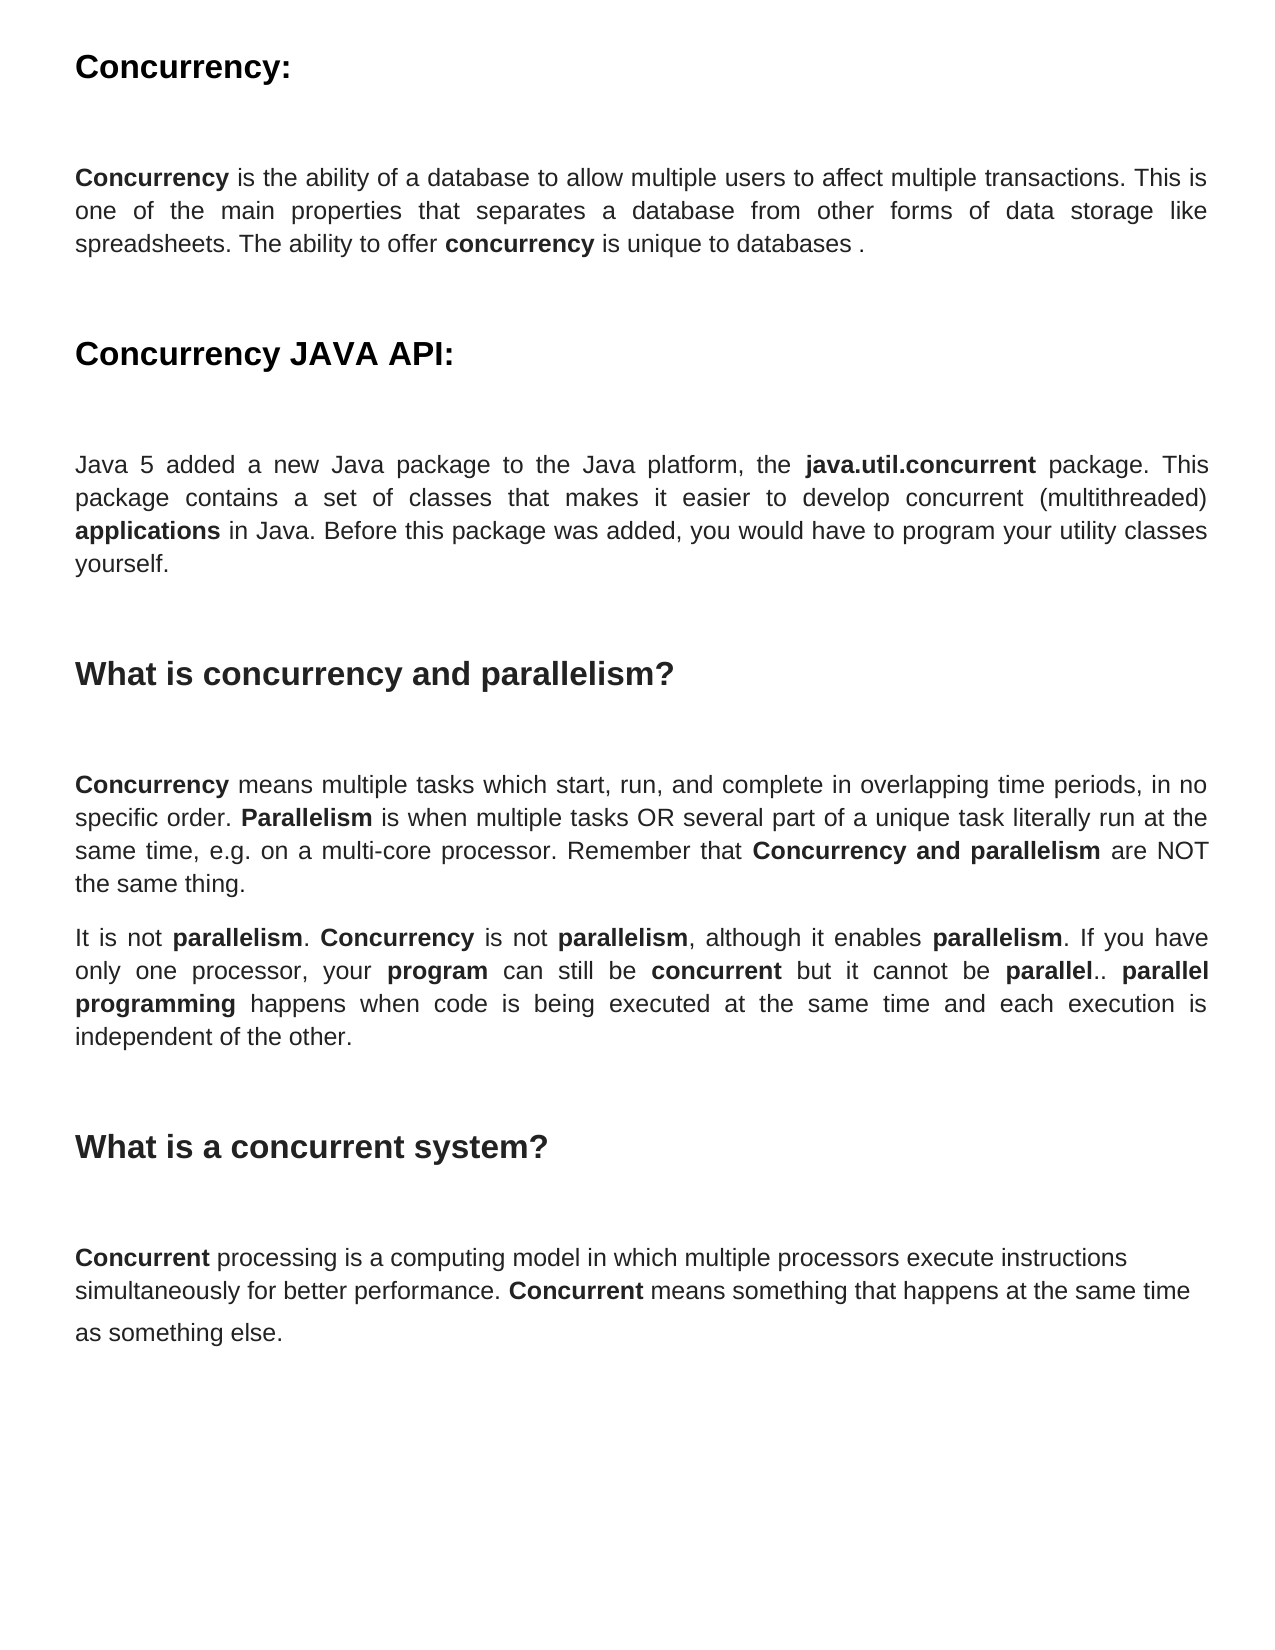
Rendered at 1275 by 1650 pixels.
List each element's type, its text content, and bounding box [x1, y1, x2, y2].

text What is concurrency and parallelism? [75, 654, 1209, 692]
text What is a concurrent system? [75, 1127, 1209, 1165]
text Concurrency means multiple tasks which start, run, and complete in overlapping time periods, in no specific order. Parallelism is when multiple tasks OR several part of a unique task literally run at the same time, e.g. on a multi-core processor. Remember that Concurrency and parallelism are NOT the same thing. [75, 770, 1209, 898]
text Concurrent processing is a computing model in which multiple processors execute instructions simultaneously for better performance. Concurrent means something that happens at the same time as something else. [75, 1243, 1209, 1349]
text Concurrency: [75, 47, 1209, 85]
text Concurrency is the ability of a database to allow multiple users to affect multiple transactions. This is one of the main properties that separates a database from other forms of data storage like spreadsheets. The ability to offer concurrency is unique to databases . [75, 163, 1209, 258]
text Concurrency JAVA API: [75, 334, 1209, 372]
text Java 5 added a new Java package to the Java platform, the java.util.concurrent package. This package contains a set of classes that makes it easier to develop concurrent (multithreaded) applications in Java. Before this package was added, you would have to program your utility classes yourself. [75, 450, 1209, 578]
text It is not parallelism. Concurrency is not parallelism, although it enables parallelism. If you have only one processor, your program can still be concurrent but it cannot be parallel.. parallel programming happens when code is being executed at the same time and each execution is independent of the other. [75, 923, 1209, 1051]
